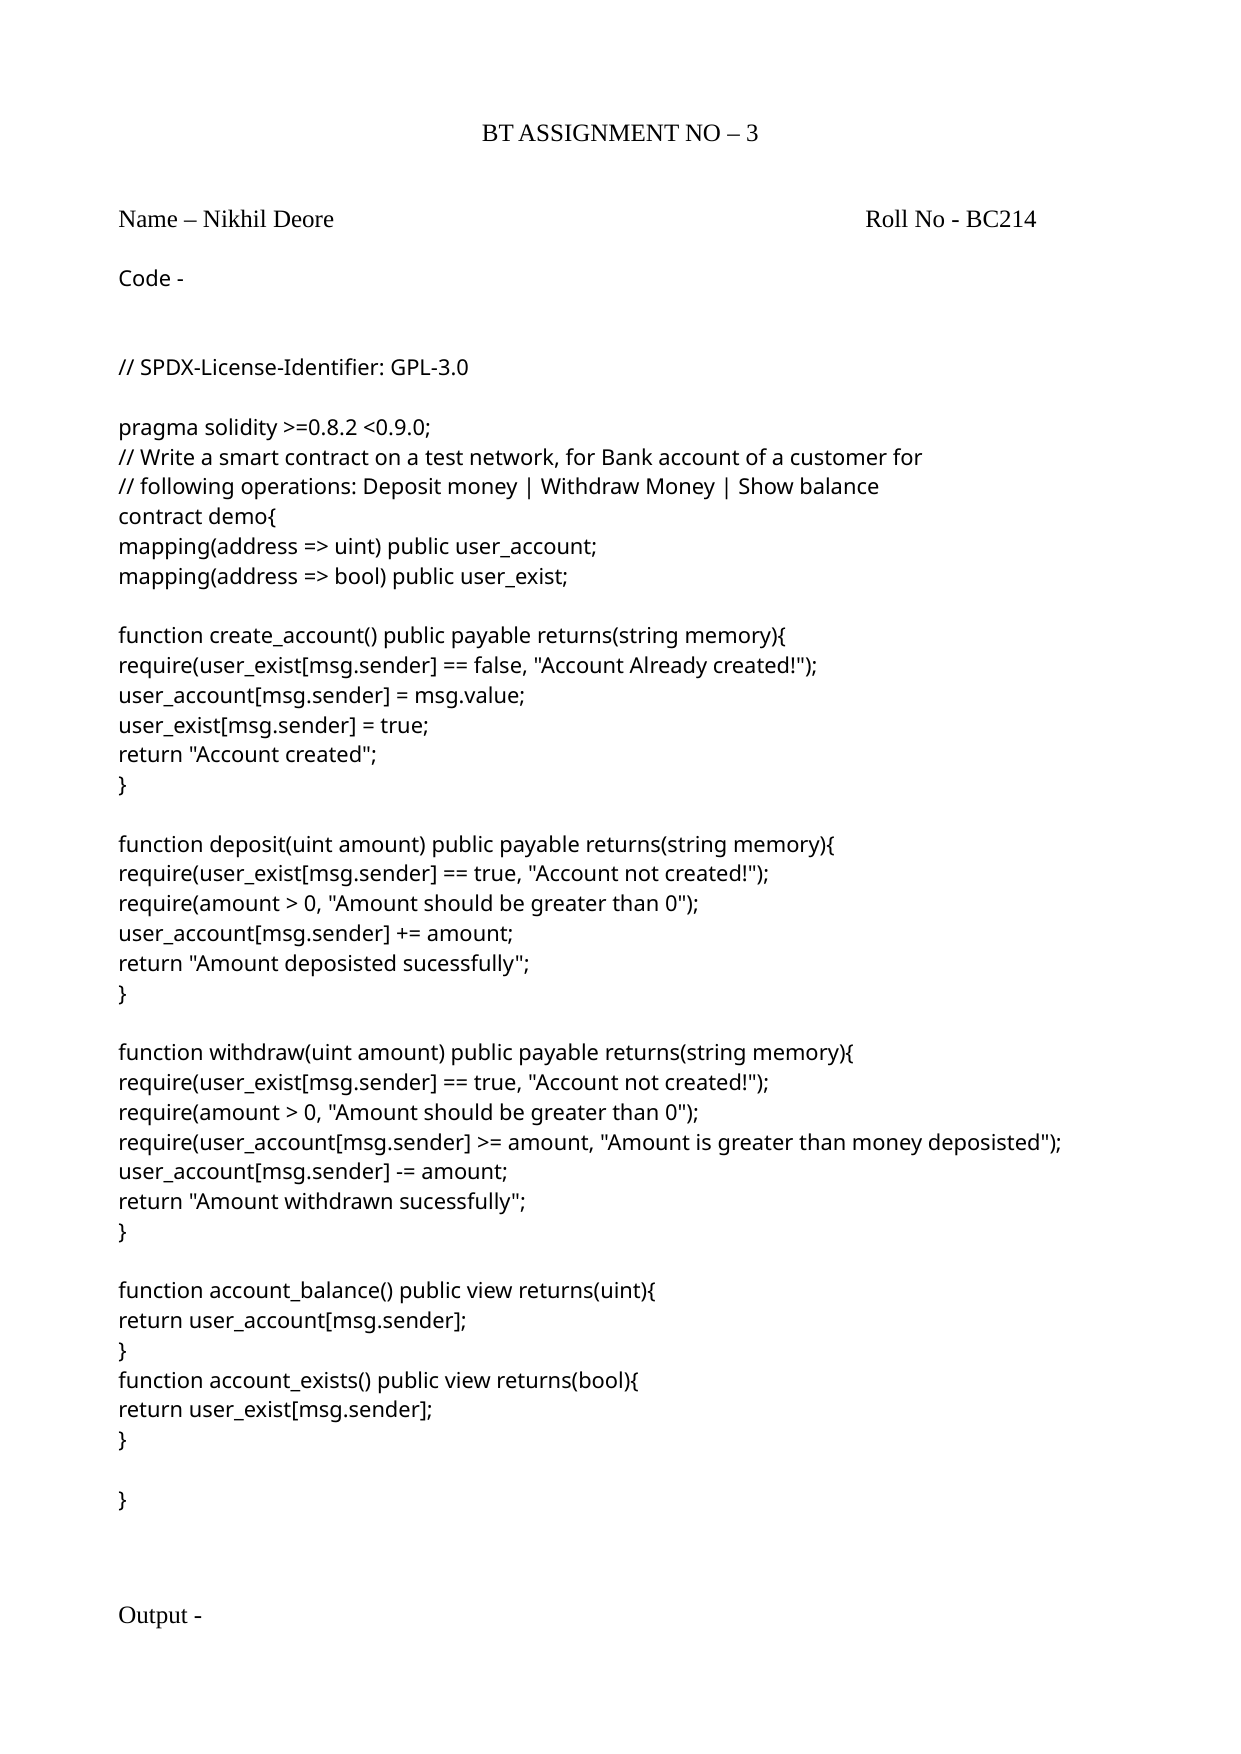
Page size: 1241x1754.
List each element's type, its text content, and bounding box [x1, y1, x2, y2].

text contract demo{ [118, 501, 1122, 531]
text } [118, 1424, 1122, 1454]
text function account_exists() public view returns(bool){ [118, 1365, 1122, 1394]
text } [118, 1335, 1122, 1365]
text return user_exist[msg.sender]; [118, 1394, 1122, 1424]
text // Write a smart contract on a test network, for Bank account of a customer for [118, 442, 1122, 471]
text Output - [118, 1600, 1122, 1628]
text } [118, 1484, 1122, 1513]
text require(amount > 0, "Amount should be greater than 0"); [118, 1097, 1122, 1126]
text // SPDX-License-Identifier: GPL-3.0 [118, 352, 1122, 382]
text mapping(address => bool) public user_exist; [118, 561, 1122, 591]
text return "Account created"; [118, 739, 1122, 769]
text require(amount > 0, "Amount should be greater than 0"); [118, 888, 1122, 918]
text user_account[msg.sender] = msg.value; [118, 680, 1122, 709]
text } [118, 769, 1122, 799]
text // following operations: Deposit money | Withdraw Money | Show balance [118, 471, 1122, 501]
text require(user_exist[msg.sender] == false, "Account Already created!"); [118, 650, 1122, 680]
text require(user_account[msg.sender] >= amount, "Amount is greater than money deposisted"); [118, 1126, 1122, 1156]
text } [118, 978, 1122, 1007]
text return "Amount deposisted sucessfully"; [118, 948, 1122, 978]
text Code - [118, 263, 1122, 293]
text user_account[msg.sender] -= amount; [118, 1156, 1122, 1186]
text function create_account() public payable returns(string memory){ [118, 620, 1122, 650]
text function account_balance() public view returns(uint){ [118, 1275, 1122, 1305]
text function withdraw(uint amount) public payable returns(string memory){ [118, 1037, 1122, 1067]
text mapping(address => uint) public user_account; [118, 531, 1122, 561]
text Name – Nikhil Deore Roll No - BC214 [118, 204, 1122, 233]
text require(user_exist[msg.sender] == true, "Account not created!"); [118, 1067, 1122, 1097]
text return "Amount withdrawn sucessfully"; [118, 1186, 1122, 1216]
text } [118, 1216, 1122, 1246]
text user_account[msg.sender] += amount; [118, 918, 1122, 948]
text require(user_exist[msg.sender] == true, "Account not created!"); [118, 858, 1122, 888]
text pragma solidity >=0.8.2 <0.9.0; [118, 412, 1122, 442]
text function deposit(uint amount) public payable returns(string memory){ [118, 829, 1122, 858]
text return user_account[msg.sender]; [118, 1305, 1122, 1335]
text BT ASSIGNMENT NO – 3 [118, 118, 1122, 147]
text user_exist[msg.sender] = true; [118, 709, 1122, 739]
